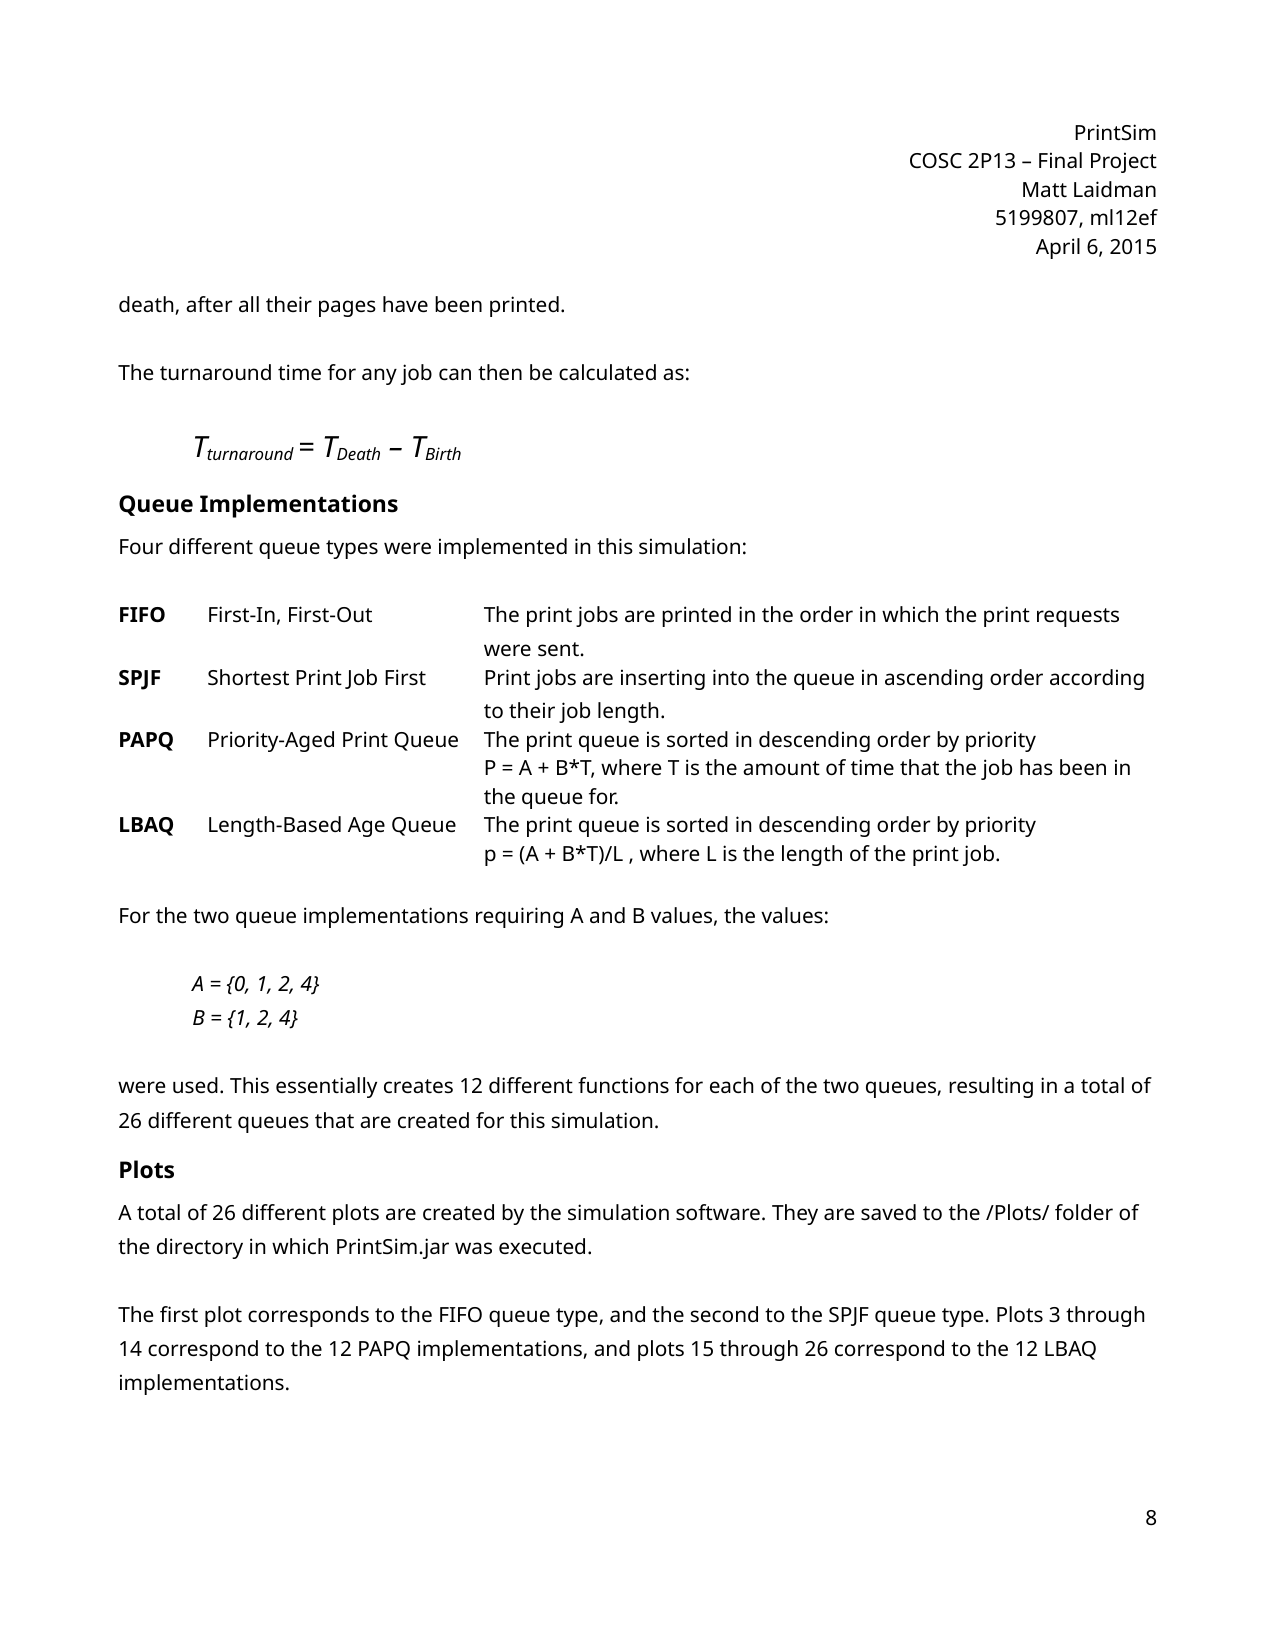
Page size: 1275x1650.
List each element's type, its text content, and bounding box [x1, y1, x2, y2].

text A = {0, 1, 2, 4} [192, 969, 1157, 998]
table_cell Length-Based Age Queue [207, 810, 483, 867]
text The turnaround time for any job can then be calculated as: [118, 358, 1157, 386]
table_cell Print jobs are inserting into the queue in ascending order according to their job length. [484, 663, 1158, 725]
subtitle Plots [118, 1154, 1157, 1186]
subtitle Queue Implementations [118, 488, 1157, 519]
table_header FIFO [118, 600, 207, 663]
text Tturnaround = TDeath – TBirth [118, 426, 1157, 466]
text death, after all their pages have been printed. [118, 290, 1157, 318]
text B = {1, 2, 4} [192, 1003, 1157, 1032]
text Four different queue types were implemented in this simulation: [118, 532, 1157, 560]
text were used. This essentially creates 12 different functions for each of the two queues, resulting in a total of 26 different queues that are created for this simulation. [118, 1072, 1157, 1134]
table_cell Priority-Aged Print Queue [207, 725, 483, 810]
table_cell PAPQ [118, 725, 207, 810]
table_cell The print queue is sorted in descending order by priority p = (A + B*T)/L , where L is the length of the print job. [484, 810, 1158, 867]
table_cell SPJF [118, 663, 207, 725]
text For the two queue implementations requiring A and B values, the values: [118, 901, 1157, 930]
table_cell LBAQ [118, 810, 207, 867]
table_header The print jobs are printed in the order in which the print requests were sent. [484, 600, 1158, 663]
table_cell Shortest Print Job First [207, 663, 483, 725]
table_header First-In, First-Out [207, 600, 483, 663]
table_cell The print queue is sorted in descending order by priority P = A + B*T, where T is the amount of time that the job has been in the queue for. [484, 725, 1158, 810]
text A total of 26 different plots are created by the simulation software. They are saved to the /Plots/ folder of the directory in which PrintSim.jar was executed. [118, 1198, 1157, 1261]
text The first plot corresponds to the FIFO queue type, and the second to the SPJF queue type. Plots 3 through 14 correspond to the 12 PAPQ implementations, and plots 15 through 26 correspond to the 12 LBAQ implementations. [118, 1300, 1157, 1397]
